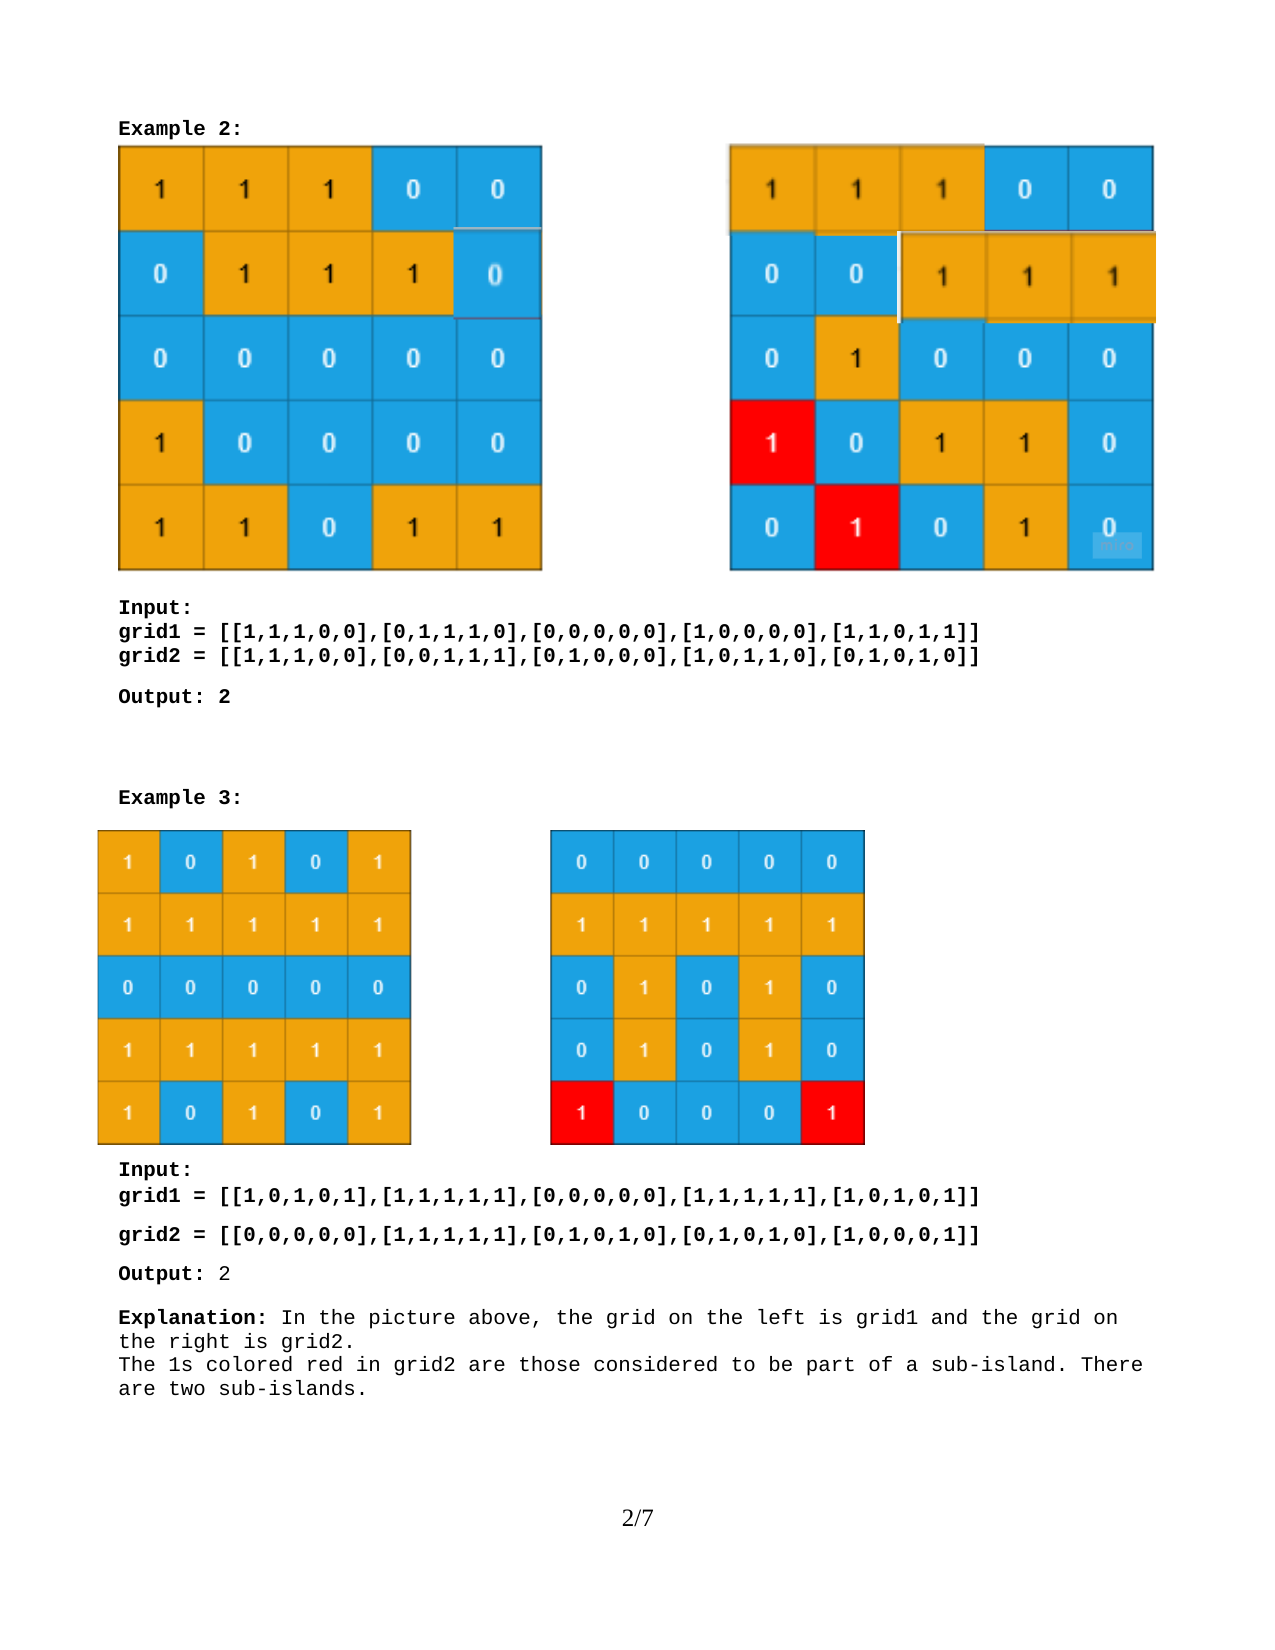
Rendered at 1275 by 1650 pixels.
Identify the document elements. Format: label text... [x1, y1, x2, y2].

text Example 3: [118, 787, 1157, 810]
text grid1 = [[1,0,1,0,1],[1,1,1,1,1],[0,0,0,0,0],[1,1,1,1,1],[1,0,1,0,1]] [118, 1185, 1157, 1209]
text Output: 2 [118, 1262, 1157, 1286]
text The 1s colored red in grid2 are those considered to be part of a sub-island. There are two sub-islands. [118, 1354, 1157, 1402]
text grid2 = [[1,1,1,0,0],[0,0,1,1,1],[0,1,0,0,0],[1,0,1,1,0],[0,1,0,1,0]] [118, 644, 1157, 668]
text Input: [118, 1158, 1157, 1182]
text grid2 = [[0,0,0,0,0],[1,1,1,1,1],[0,1,0,1,0],[0,1,0,1,0],[1,0,0,0,1]] [118, 1224, 1157, 1247]
text Explanation: In the picture above, the grid on the left is grid1 and the grid on the right is grid2. [118, 1307, 1157, 1354]
text Example 2: [118, 118, 1157, 141]
text grid1 = [[1,1,1,0,0],[0,1,1,1,0],[0,0,0,0,0],[1,0,0,0,0],[1,1,0,1,1]] [118, 621, 1157, 644]
text Input: [118, 597, 1157, 621]
picture [118, 141, 1157, 574]
text Output: 2 [118, 686, 1157, 710]
picture [97, 830, 865, 1145]
